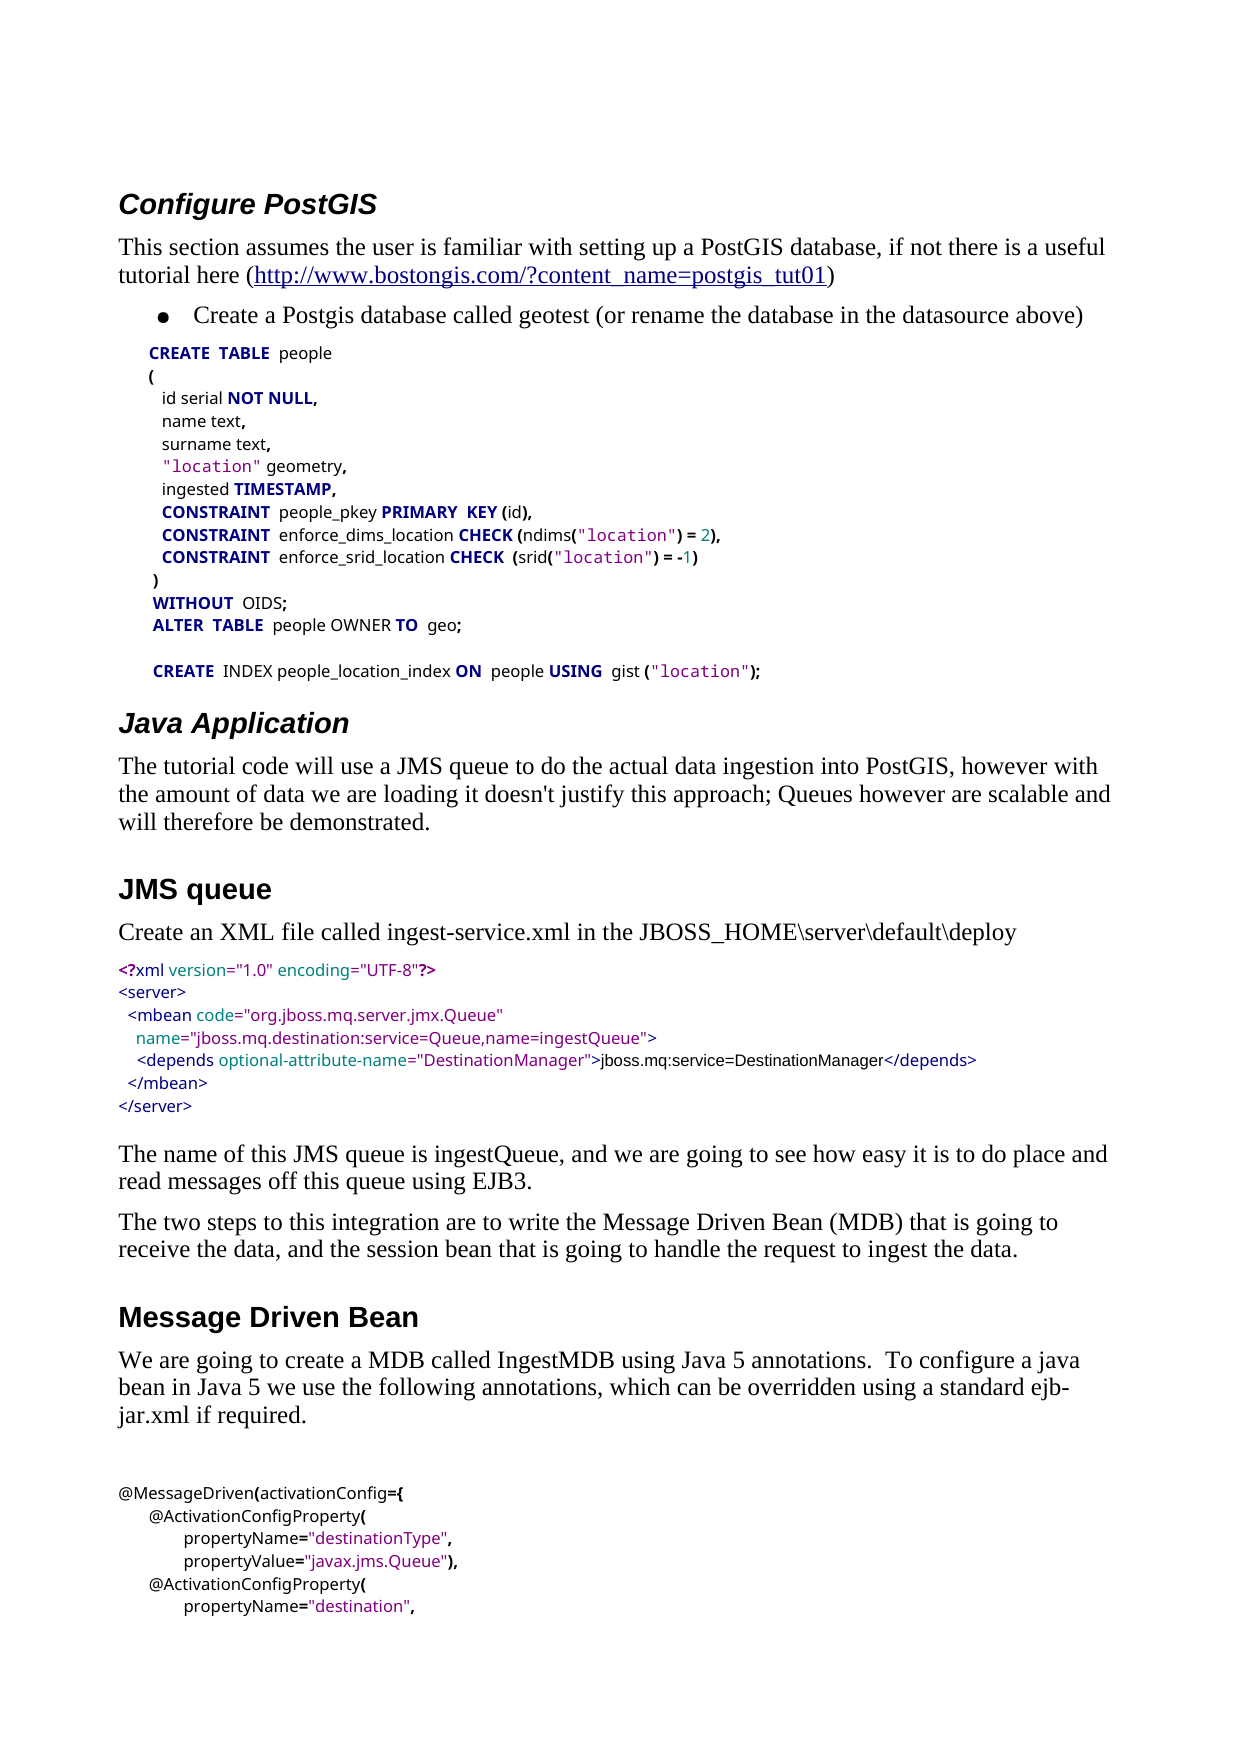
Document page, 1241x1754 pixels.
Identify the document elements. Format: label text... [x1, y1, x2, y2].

text <?xml version="1.0" encoding="UTF-8"?> [118, 958, 1122, 981]
text The tutorial code will use a JMS queue to do the actual data ingestion into PostGIS, however with the amount of data we are loading it doesn't justify this approach; Queues however are scalable and will therefore be demonstrated. [118, 752, 1122, 835]
text "location" geometry, [118, 455, 1122, 478]
text WITHOUT OIDS; [118, 591, 1122, 614]
text CREATE TABLE people [118, 341, 1122, 364]
text propertyValue="javax.jms.Queue"), [118, 1550, 1122, 1572]
text @MessageDriven(activationConfig={ [118, 1482, 1122, 1504]
text surname text, [118, 432, 1122, 455]
text ( [118, 364, 1122, 387]
text name text, [118, 409, 1122, 432]
text CONSTRAINT people_pkey PRIMARY KEY (id), [118, 500, 1122, 523]
text name="jboss.mq.destination:service=Queue,name=ingestQueue"> [118, 1026, 1122, 1049]
text CREATE INDEX people_location_index ON people USING gist ("location"); [118, 659, 1122, 682]
subtitle JMS queue [118, 873, 1122, 905]
text propertyName="destination", [118, 1595, 1122, 1618]
text The two steps to this integration are to write the Message Driven Bean (MDB) that is going to receive the data, and the session bean that is going to handle the request to ingest the data. [118, 1208, 1122, 1263]
text <mbean code="org.jboss.mq.server.jmx.Queue" [118, 1003, 1122, 1026]
text ALTER TABLE people OWNER TO geo; [118, 614, 1122, 637]
subtitle Java Application [118, 707, 1122, 740]
text @ActivationConfigProperty( [118, 1572, 1122, 1595]
text CONSTRAINT enforce_dims_location CHECK (ndims("location") = 2), [118, 523, 1122, 546]
subtitle Configure PostGIS [118, 188, 1122, 221]
text We are going to create a MDB called IngestMDB using Java 5 annotations. To configure a java bean in Java 5 we use the following annotations, which can be overridden using a standard ejb-jar.xml if required. [118, 1346, 1122, 1429]
subtitle Message Driven Bean [118, 1301, 1122, 1333]
text @ActivationConfigProperty( [118, 1504, 1122, 1527]
text CONSTRAINT enforce_srid_location CHECK (srid("location") = -1) [118, 546, 1122, 568]
text The name of this JMS queue is ingestQueue, and we are going to see how easy it is to do place and read messages off this queue using EJB3. [118, 1140, 1122, 1195]
list Create a Postgis database called geotest (or rename the database in the datasource above) [156, 301, 1122, 329]
text </server> [118, 1094, 1122, 1117]
text </mbean> [118, 1072, 1122, 1094]
text ) [118, 568, 1122, 591]
text <server> [118, 981, 1122, 1003]
text This section assumes the user is familiar with setting up a PostGIS database, if not there is a useful tutorial here (http://www.bostongis.com/?content_name=postgis_tut01) [118, 233, 1122, 289]
text propertyName="destinationType", [118, 1527, 1122, 1550]
text ingested TIMESTAMP, [118, 478, 1122, 500]
text Create an XML file called ingest-service.xml in the JBOSS_HOME\server\default\deploy [118, 918, 1122, 946]
text id serial NOT NULL, [118, 387, 1122, 409]
text <depends optional-attribute-name="DestinationManager">jboss.mq:service=DestinationManager</depends> [118, 1049, 1122, 1072]
